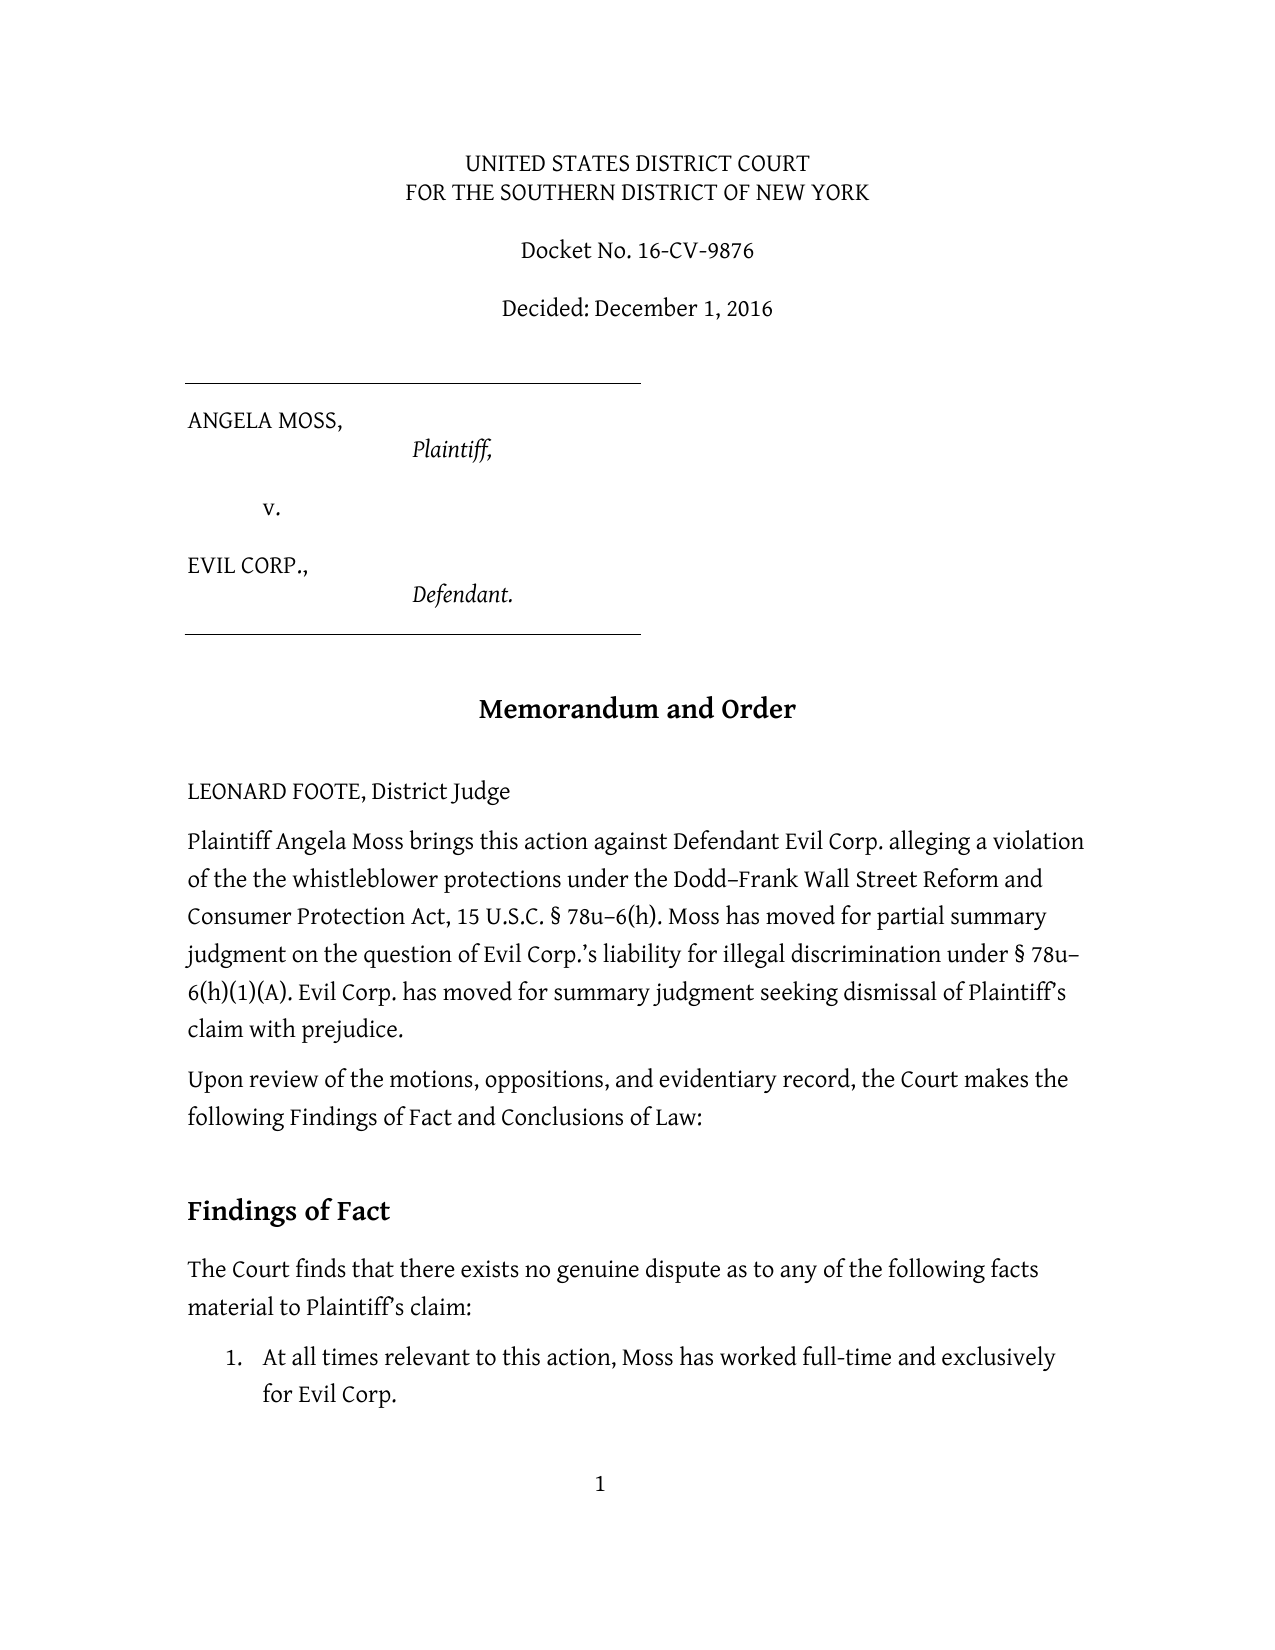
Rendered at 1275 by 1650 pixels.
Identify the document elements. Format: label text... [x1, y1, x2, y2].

text FOR THE SOUTHERN DISTRICT OF NEW YORK [187, 179, 1087, 208]
text Decided: December 1, 2016 [187, 295, 1087, 324]
text Plaintiff Angela Moss brings this action against Defendant Evil Corp. alleging a violation of the the whistleblower protections under the Dodd–Frank Wall Street Reform and Consumer Protection Act, 15 U.S.C. § 78u–6(h). Moss has moved for partial summary judgment on the question of Evil Corp.’s liability for illegal discrimination under § 78u–6(h)(1)(A). Evil Corp. has moved for summary judgment seeking dismissal of Plaintiff’s claim with prejudice. [187, 828, 1087, 1045]
title Memorandum and Order [187, 692, 1087, 726]
text Plaintiff, [187, 436, 1087, 465]
text v. [187, 494, 1087, 523]
text ANGELA MOSS, [187, 407, 1087, 436]
text Upon review of the motions, oppositions, and evidentiary record, the Court makes the following Findings of Fact and Conclusions of Law: [187, 1066, 1087, 1132]
text LEONARD FOOTE, District Judge [187, 778, 1087, 807]
list At all times relevant to this action, Moss has worked full-time and exclusively for Evil Corp. [225, 1343, 1087, 1410]
subtitle Findings of Fact [187, 1195, 1087, 1229]
text UNITED STATES DISTRICT COURT [187, 150, 1087, 179]
text EVIL CORP., [187, 552, 1087, 581]
text The Court finds that there exists no genuine dispute as to any of the following facts material to Plaintiff’s claim: [187, 1256, 1087, 1322]
text Docket No. 16-CV-9876 [187, 237, 1087, 266]
text Defendant. [187, 581, 1087, 609]
